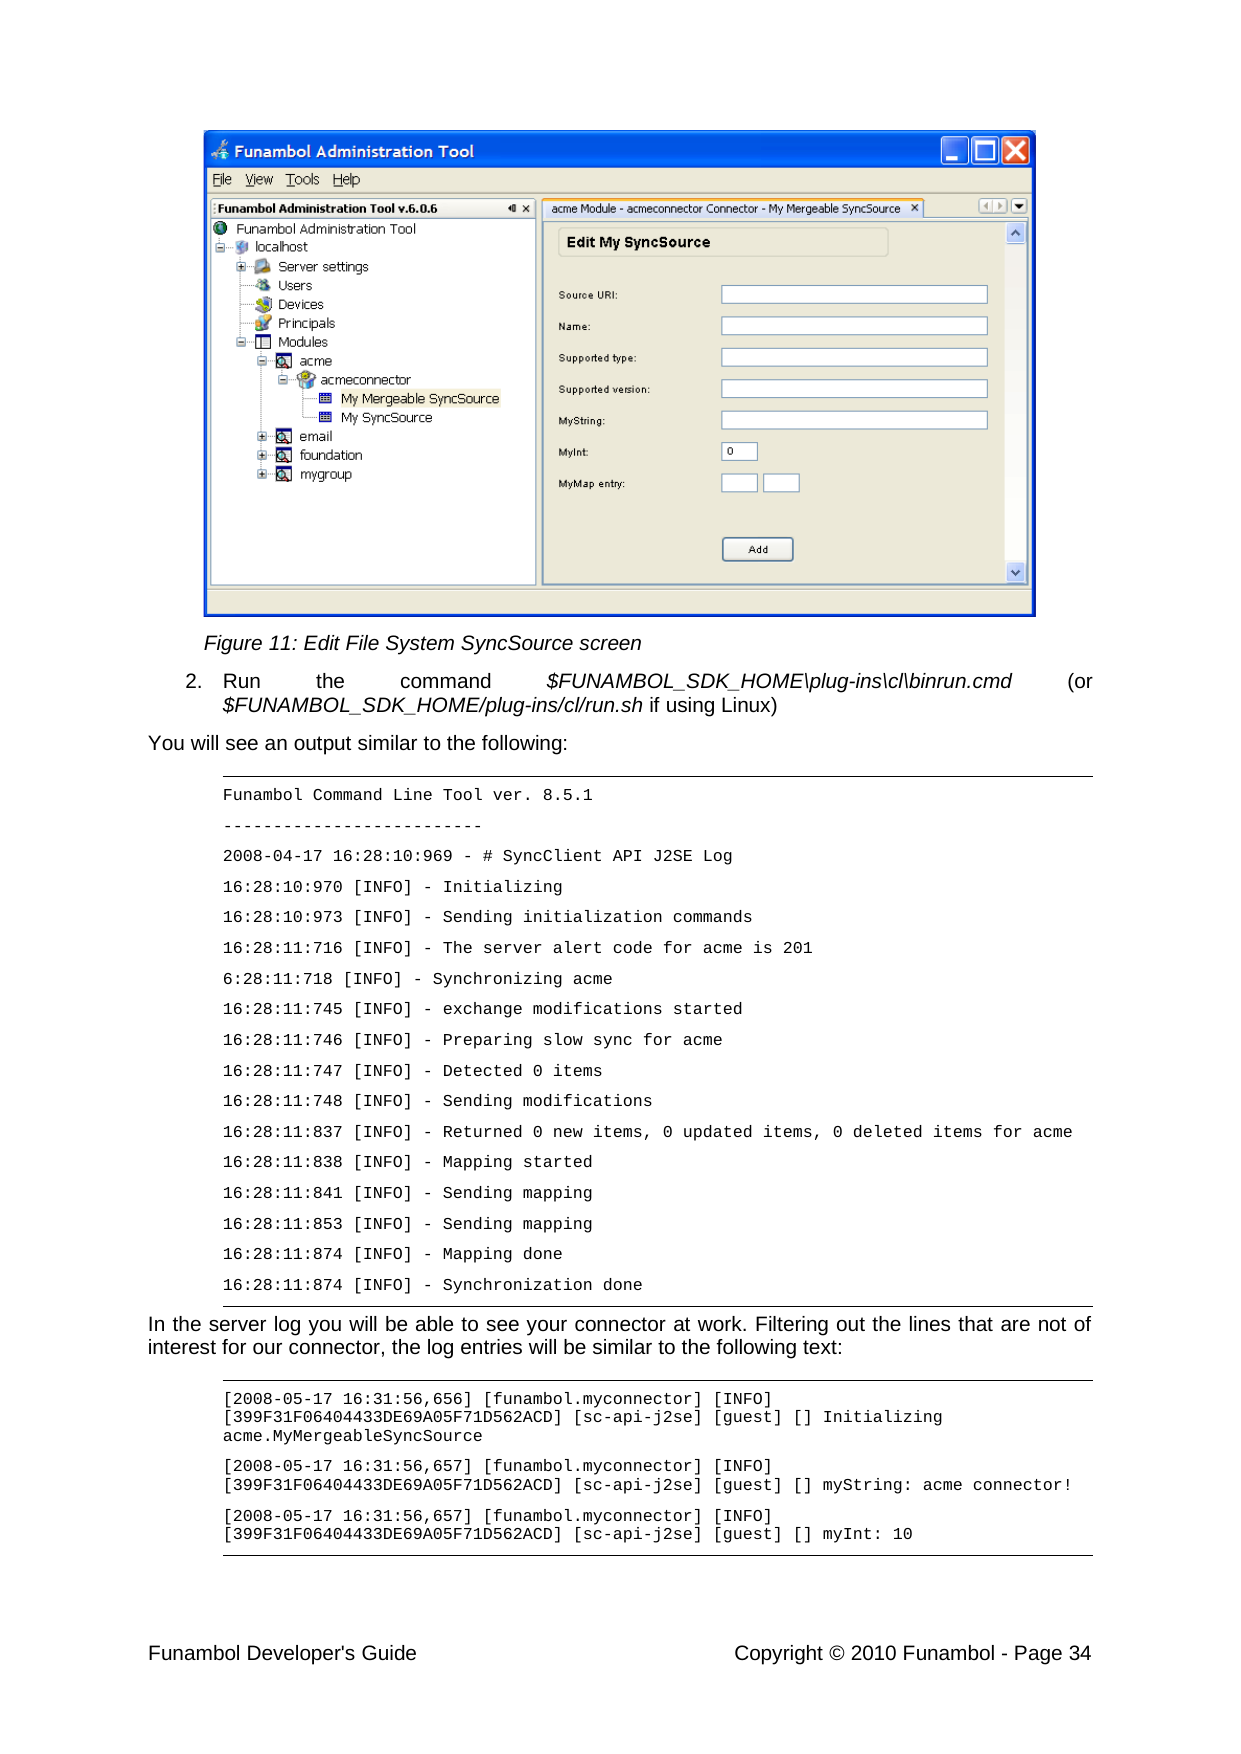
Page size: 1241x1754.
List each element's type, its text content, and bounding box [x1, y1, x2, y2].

text 16:28:11:874 [INFO] - Mapping done [223, 1236, 1093, 1265]
text 2008-04-17 16:28:10:969 - # SyncClient API J2SE Log [223, 838, 1093, 867]
text 16:28:10:973 [INFO] - Sending initialization commands [223, 899, 1093, 928]
subtitle [203, 118, 1037, 130]
text 16:28:11:746 [INFO] - Preparing slow sync for acme [223, 1021, 1093, 1050]
text 16:28:11:748 [INFO] - Sending modifications [223, 1083, 1093, 1112]
text 16:28:10:970 [INFO] - Initializing [223, 868, 1093, 897]
list Run the command $FUNAMBOL_SDK_HOME\plug-ins\cl\binrun.cmd (or $FUNAMBOL_SDK_HOME/plug-ins/cl/run.sh if using Linux) [185, 118, 1093, 717]
text 16:28:11:853 [INFO] - Sending mapping [223, 1205, 1093, 1234]
text [2008-05-17 16:31:56,657] [funambol.myconnector] [INFO] [399F31F06404433DE69A05F71D562ACD] [sc-api-j2se] [guest] [] myString: acme connector! [223, 1448, 1093, 1495]
text 16:28:11:837 [INFO] - Returned 0 new items, 0 updated items, 0 deleted items for acme [223, 1113, 1093, 1142]
text 16:28:11:745 [INFO] - exchange modifications started [223, 991, 1093, 1020]
text In the server log you will be able to see your connector at work. Filtering out the lines that are not of interest for our connector, the log entries will be similar to the following text: [148, 1312, 1093, 1359]
text 16:28:11:874 [INFO] - Synchronization done [223, 1266, 1093, 1306]
text [2008-05-17 16:31:56,657] [funambol.myconnector] [INFO] [399F31F06404433DE69A05F71D562ACD] [sc-api-j2se] [guest] [] myInt: 10 [223, 1497, 1093, 1555]
picture [203, 130, 1037, 617]
text 16:28:11:841 [INFO] - Sending mapping [223, 1174, 1093, 1203]
text 16:28:11:716 [INFO] - The server alert code for acme is 201 [223, 929, 1093, 958]
text 6:28:11:718 [INFO] - Synchronizing acme [223, 960, 1093, 989]
text -------------------------- [223, 807, 1093, 836]
text [2008-05-17 16:31:56,656] [funambol.myconnector] [INFO] [399F31F06404433DE69A05F71D562ACD] [sc-api-j2se] [guest] [] Initializing acme.MyMergeableSyncSource [223, 1381, 1093, 1446]
text You will see an output similar to the following: [148, 732, 1093, 755]
text 16:28:11:838 [INFO] - Mapping started [223, 1144, 1093, 1173]
text 16:28:11:747 [INFO] - Detected 0 items [223, 1052, 1093, 1081]
text Figure 11: Edit File System SyncSource screen [203, 617, 1037, 655]
text Funambol Command Line Tool ver. 8.5.1 [223, 777, 1093, 805]
